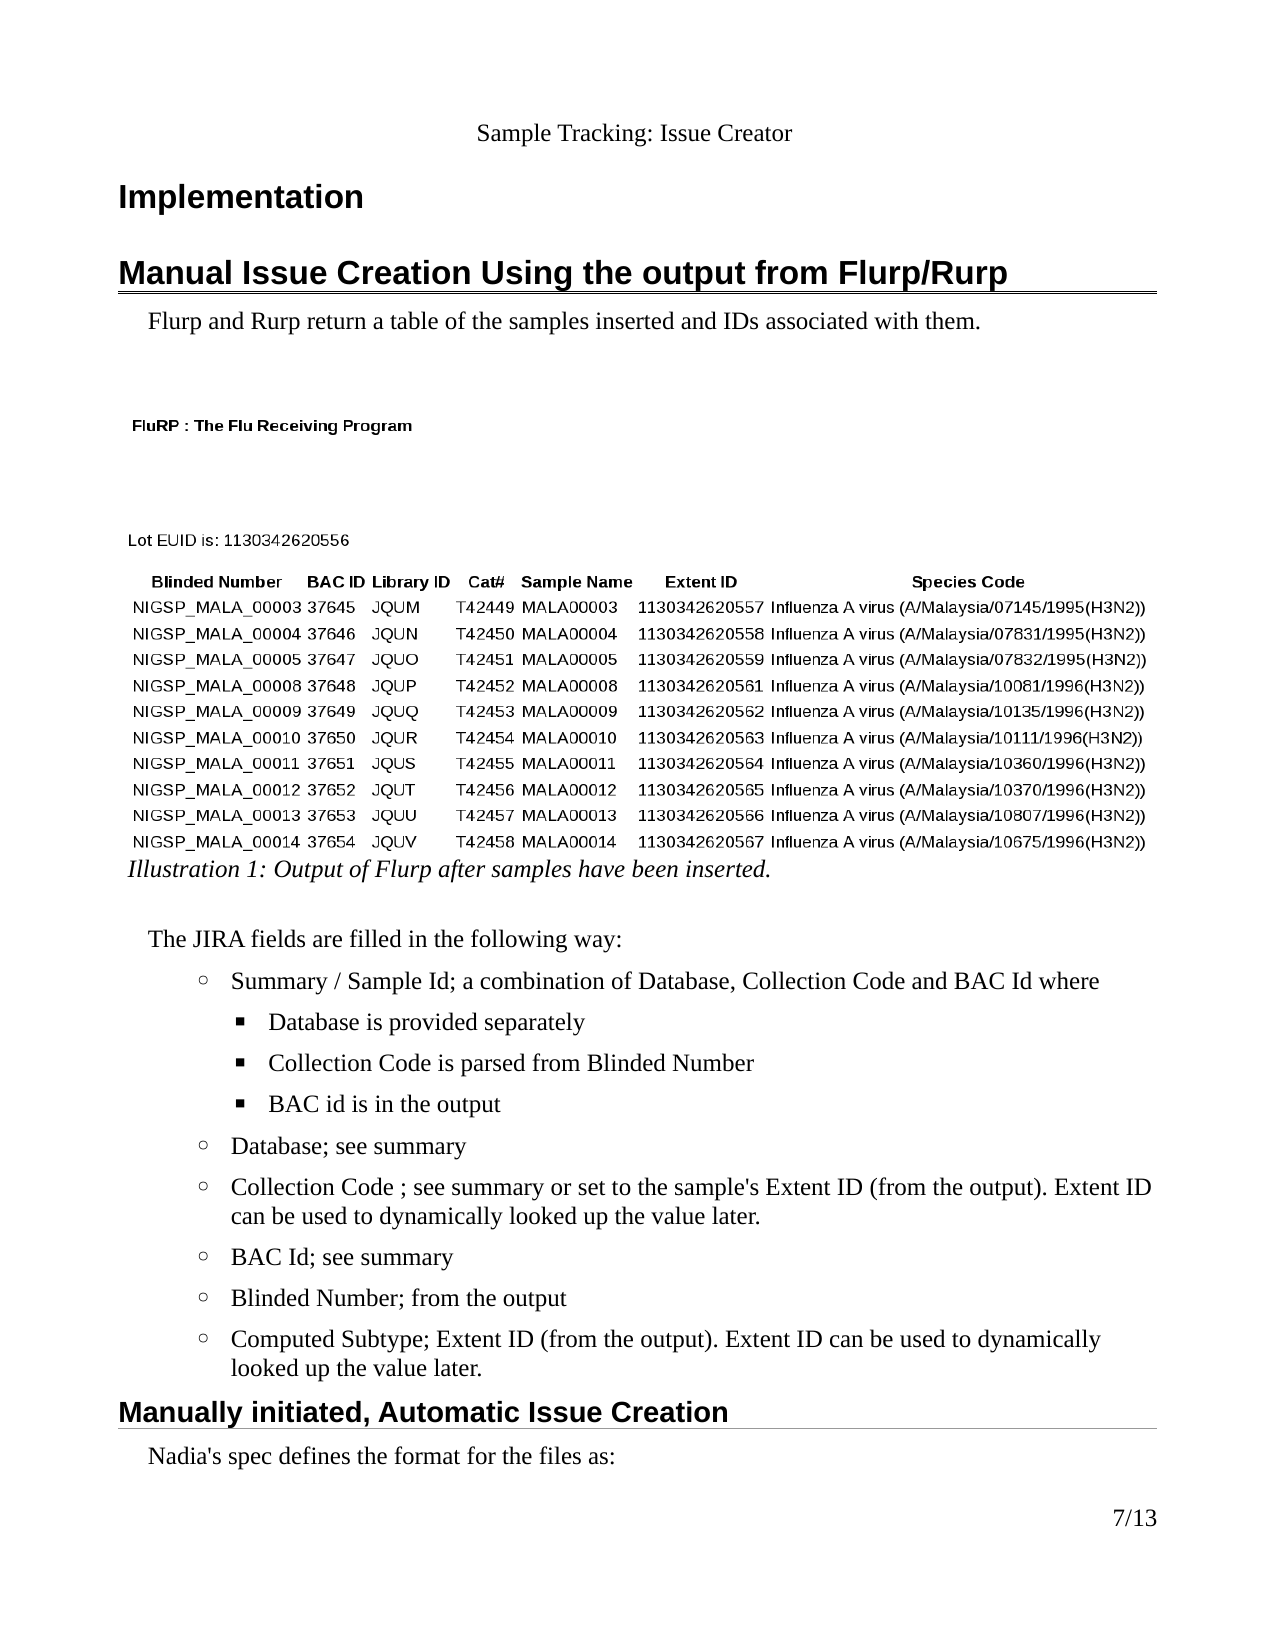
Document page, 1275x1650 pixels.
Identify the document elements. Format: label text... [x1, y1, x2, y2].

list Collection Code is parsed from Blinded Number [231, 1048, 1157, 1077]
subtitle Manually initiated, Automatic Issue Creation [118, 1394, 1157, 1428]
text The JIRA fields are filled in the following way: [148, 924, 1157, 953]
list Computed Subtype; Extent ID (from the output). Extent ID can be used to dynamically looked up the value later. [193, 1324, 1157, 1382]
subtitle Manual Issue Creation Using the output from Flurp/Rurp [118, 253, 1157, 291]
list BAC id is in the output [231, 1089, 1157, 1118]
list BAC Id; see summary [193, 1242, 1157, 1271]
subtitle Implementation [118, 177, 1157, 215]
list Summary / Sample Id; a combination of Database, Collection Code and BAC Id where [193, 966, 1157, 994]
text Nadia's spec defines the format for the files as: [148, 1441, 1157, 1470]
list Blinded Number; from the output [193, 1283, 1157, 1312]
picture [127, 401, 1148, 855]
list Database; see summary [193, 1131, 1157, 1159]
text Illustration 1: Output of Flurp after samples have been inserted. [127, 855, 1148, 883]
list Database is provided separately [231, 1007, 1157, 1036]
list Collection Code ; see summary or set to the sample's Extent ID (from the output). Extent ID can be used to dynamically looked up the value later. [193, 1172, 1157, 1229]
text Flurp and Rurp return a table of the samples inserted and IDs associated with them. [148, 306, 1157, 335]
